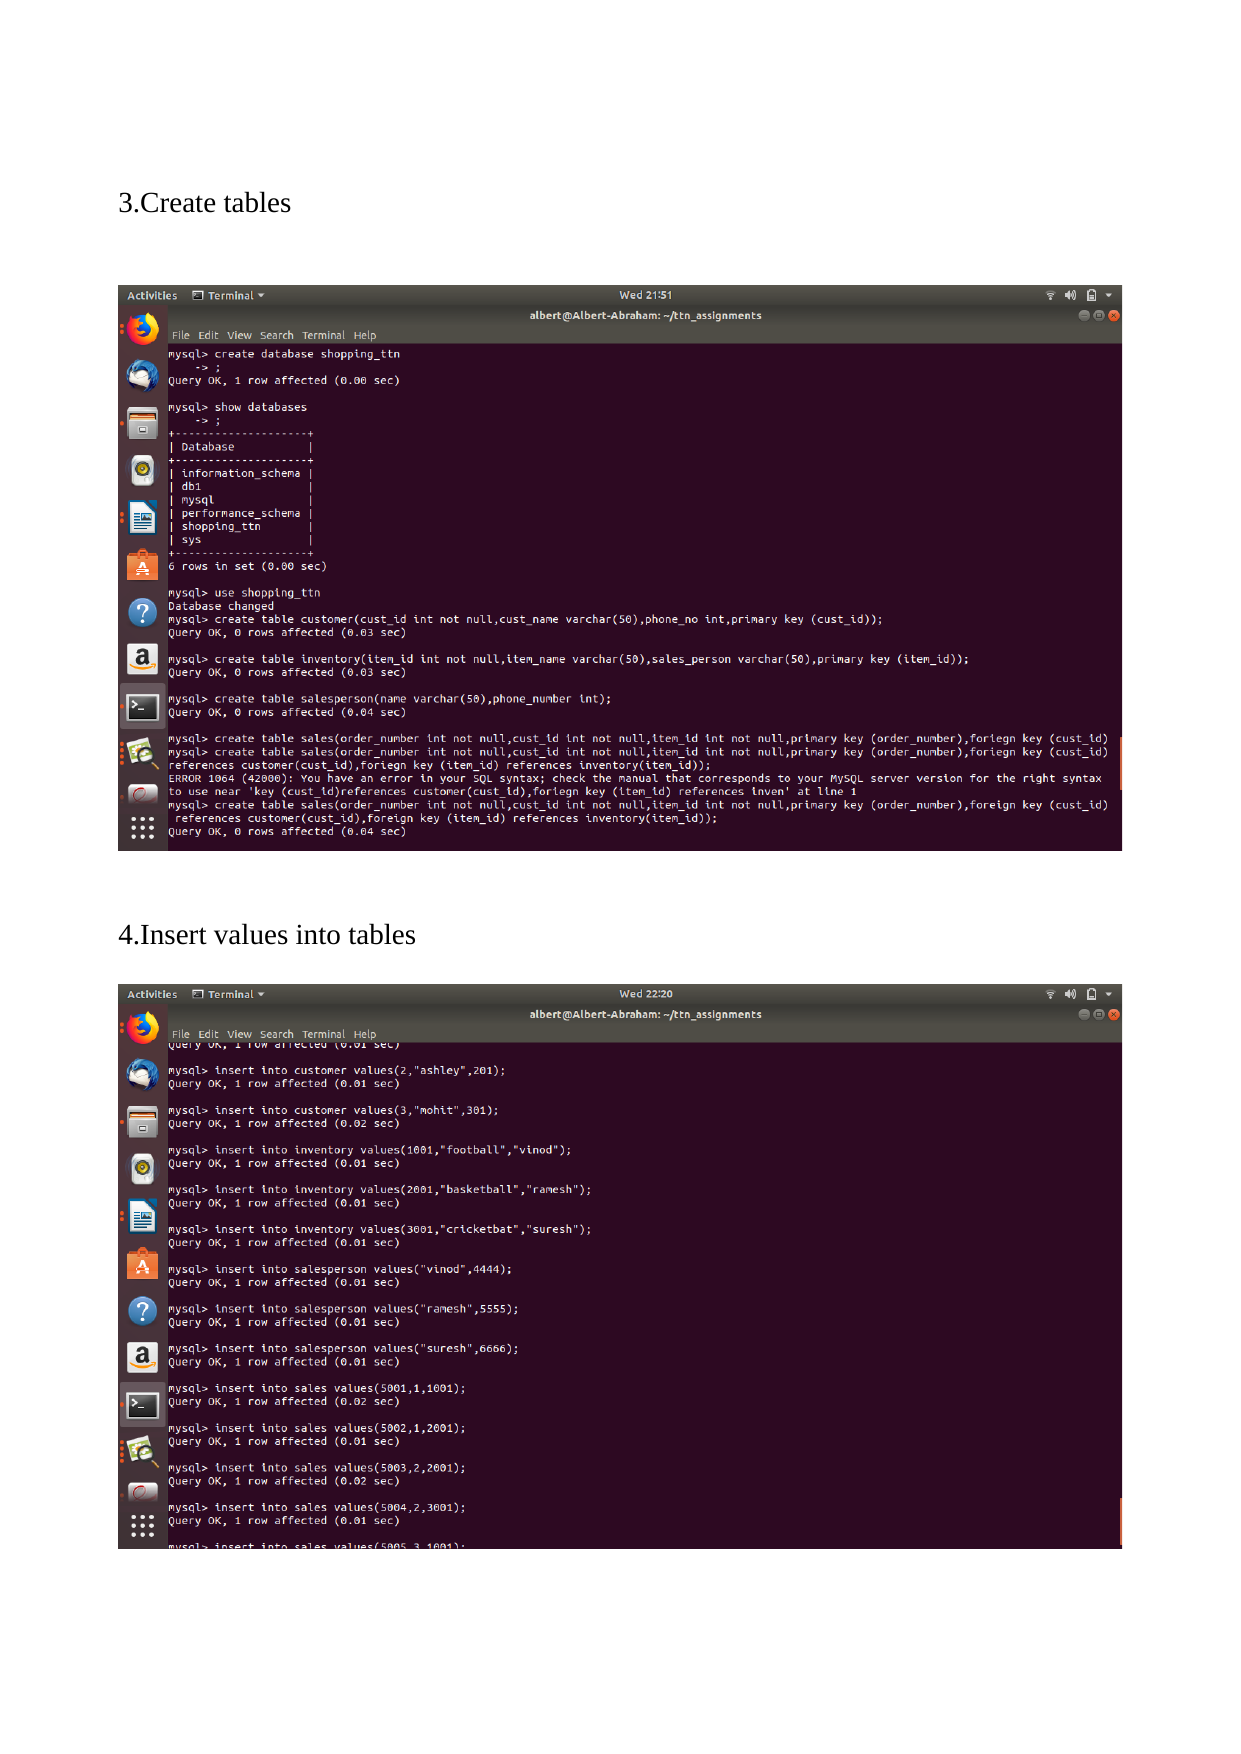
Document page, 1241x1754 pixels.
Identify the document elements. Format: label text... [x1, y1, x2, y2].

text 3.Create tables [118, 185, 1122, 219]
text 4.Insert values into tables [118, 917, 1122, 951]
picture [118, 984, 1123, 1549]
picture [118, 285, 1123, 851]
